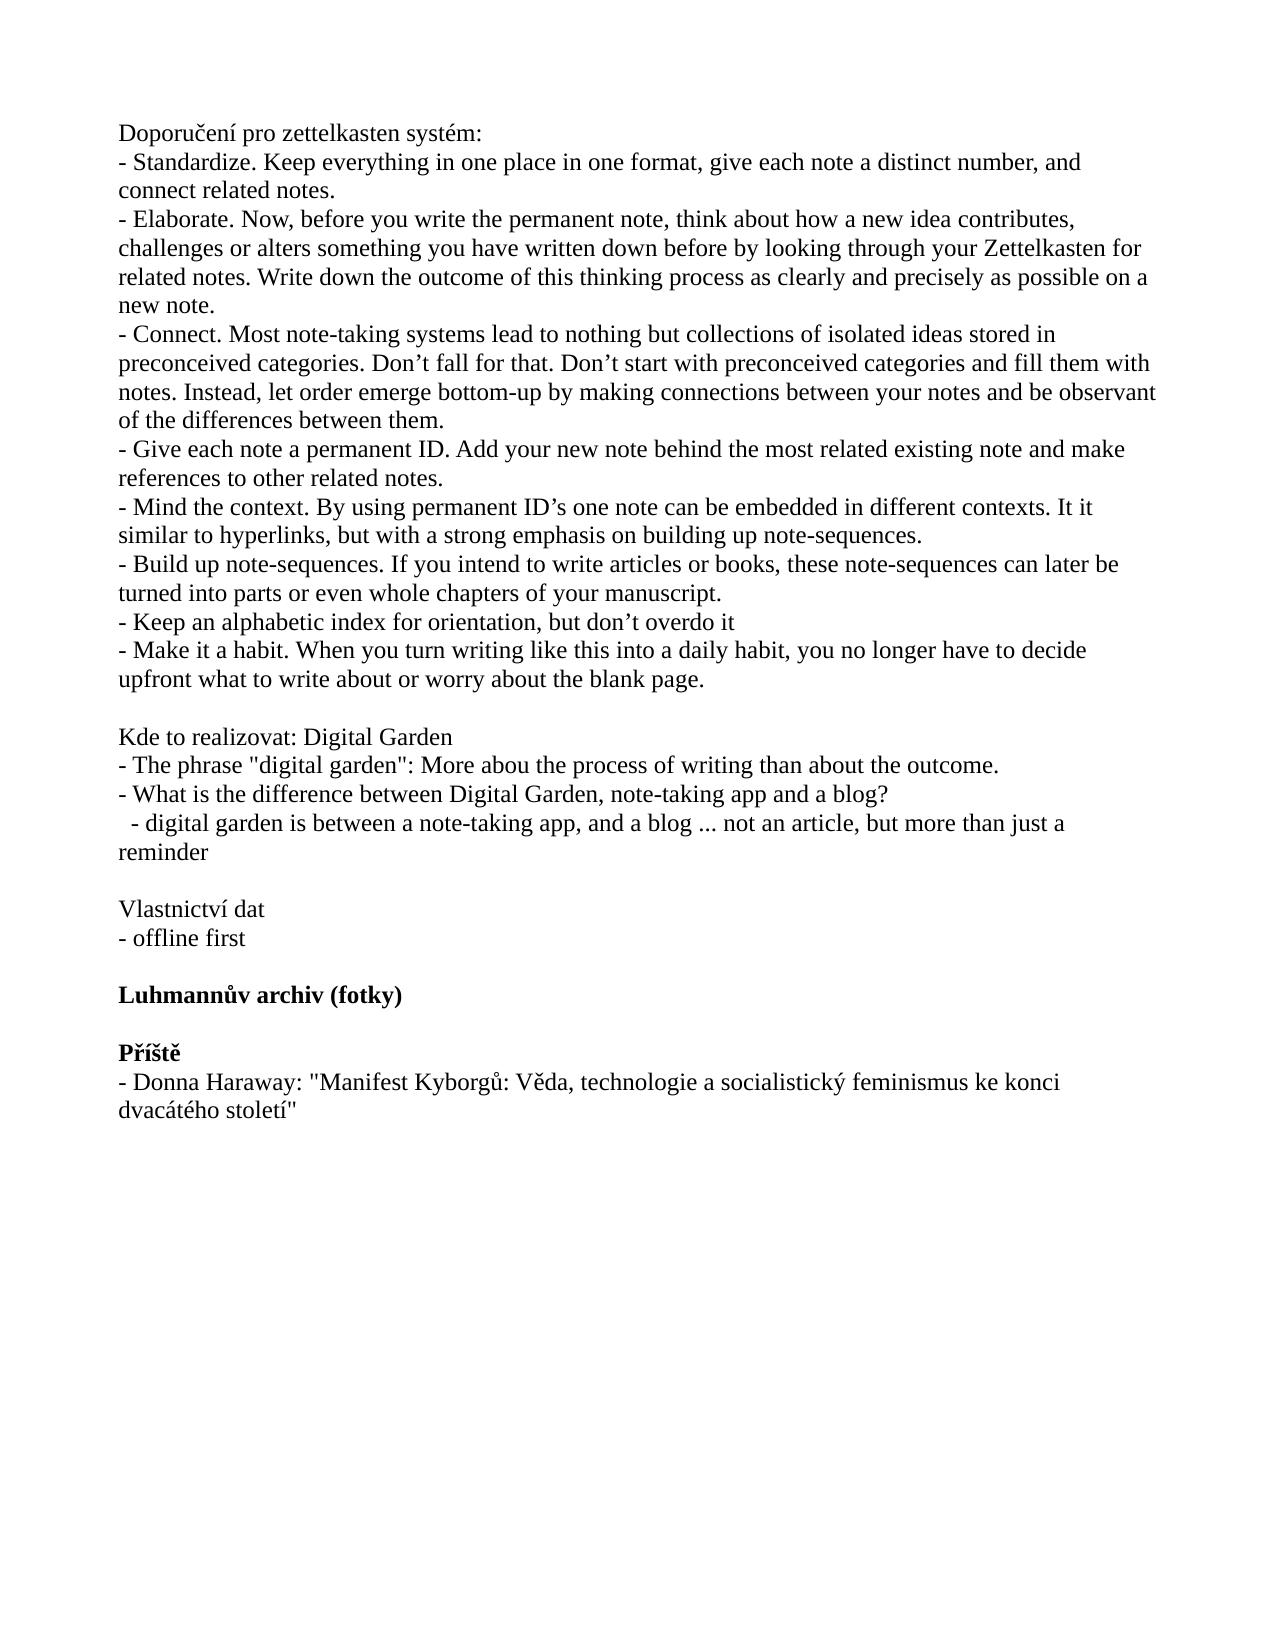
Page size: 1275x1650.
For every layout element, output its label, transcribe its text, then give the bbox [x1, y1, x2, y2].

text - The phrase "digital garden": More abou the process of writing than about the outcome. [118, 751, 1157, 779]
text - Elaborate. Now, before you write the permanent note, think about how a new idea contributes, challenges or alters something you have written down before by looking through your Zettelkasten for related notes. Write down the outcome of this thinking process as clearly and precisely as possible on a new note. [118, 204, 1157, 319]
text Luhmannův archiv (fotky) [118, 981, 1157, 1009]
text - Connect. Most note-taking systems lead to nothing but collections of isolated ideas stored in preconceived categories. Don’t fall for that. Don’t start with preconceived categories and fill them with notes. Instead, let order emerge bottom-up by making connections between your notes and be observant of the differences between them. [118, 319, 1157, 434]
text - Make it a habit. When you turn writing like this into a daily habit, you no longer have to decide upfront what to write about or worry about the blank page. [118, 636, 1157, 693]
text - Keep an alphabetic index for orientation, but don’t overdo it [118, 607, 1157, 636]
text - Mind the context. By using permanent ID’s one note can be embedded in different contexts. It it similar to hyperlinks, but with a strong emphasis on building up note-sequences. [118, 492, 1157, 549]
text - Standardize. Keep everything in one place in one format, give each note a distinct number, and connect related notes. [118, 147, 1157, 204]
text - Give each note a permanent ID. Add your new note behind the most related existing note and make references to other related notes. [118, 434, 1157, 492]
text - offline first [118, 923, 1157, 952]
text Vlastnictví dat [118, 894, 1157, 923]
text Příště [118, 1038, 1157, 1067]
text - Build up note-sequences. If you intend to write articles or books, these note-sequences can later be turned into parts or even whole chapters of your manuscript. [118, 549, 1157, 607]
text Doporučení pro zettelkasten systém: [118, 118, 1157, 147]
text - What is the difference between Digital Garden, note-taking app and a blog? [118, 779, 1157, 808]
text - digital garden is between a note-taking app, and a blog ... not an article, but more than just a reminder [118, 808, 1157, 866]
text Kde to realizovat: Digital Garden [118, 722, 1157, 751]
text - Donna Haraway: "Manifest Kyborgů: Věda, technologie a socialistický feminismus ke konci dvacátého století" [118, 1067, 1157, 1124]
